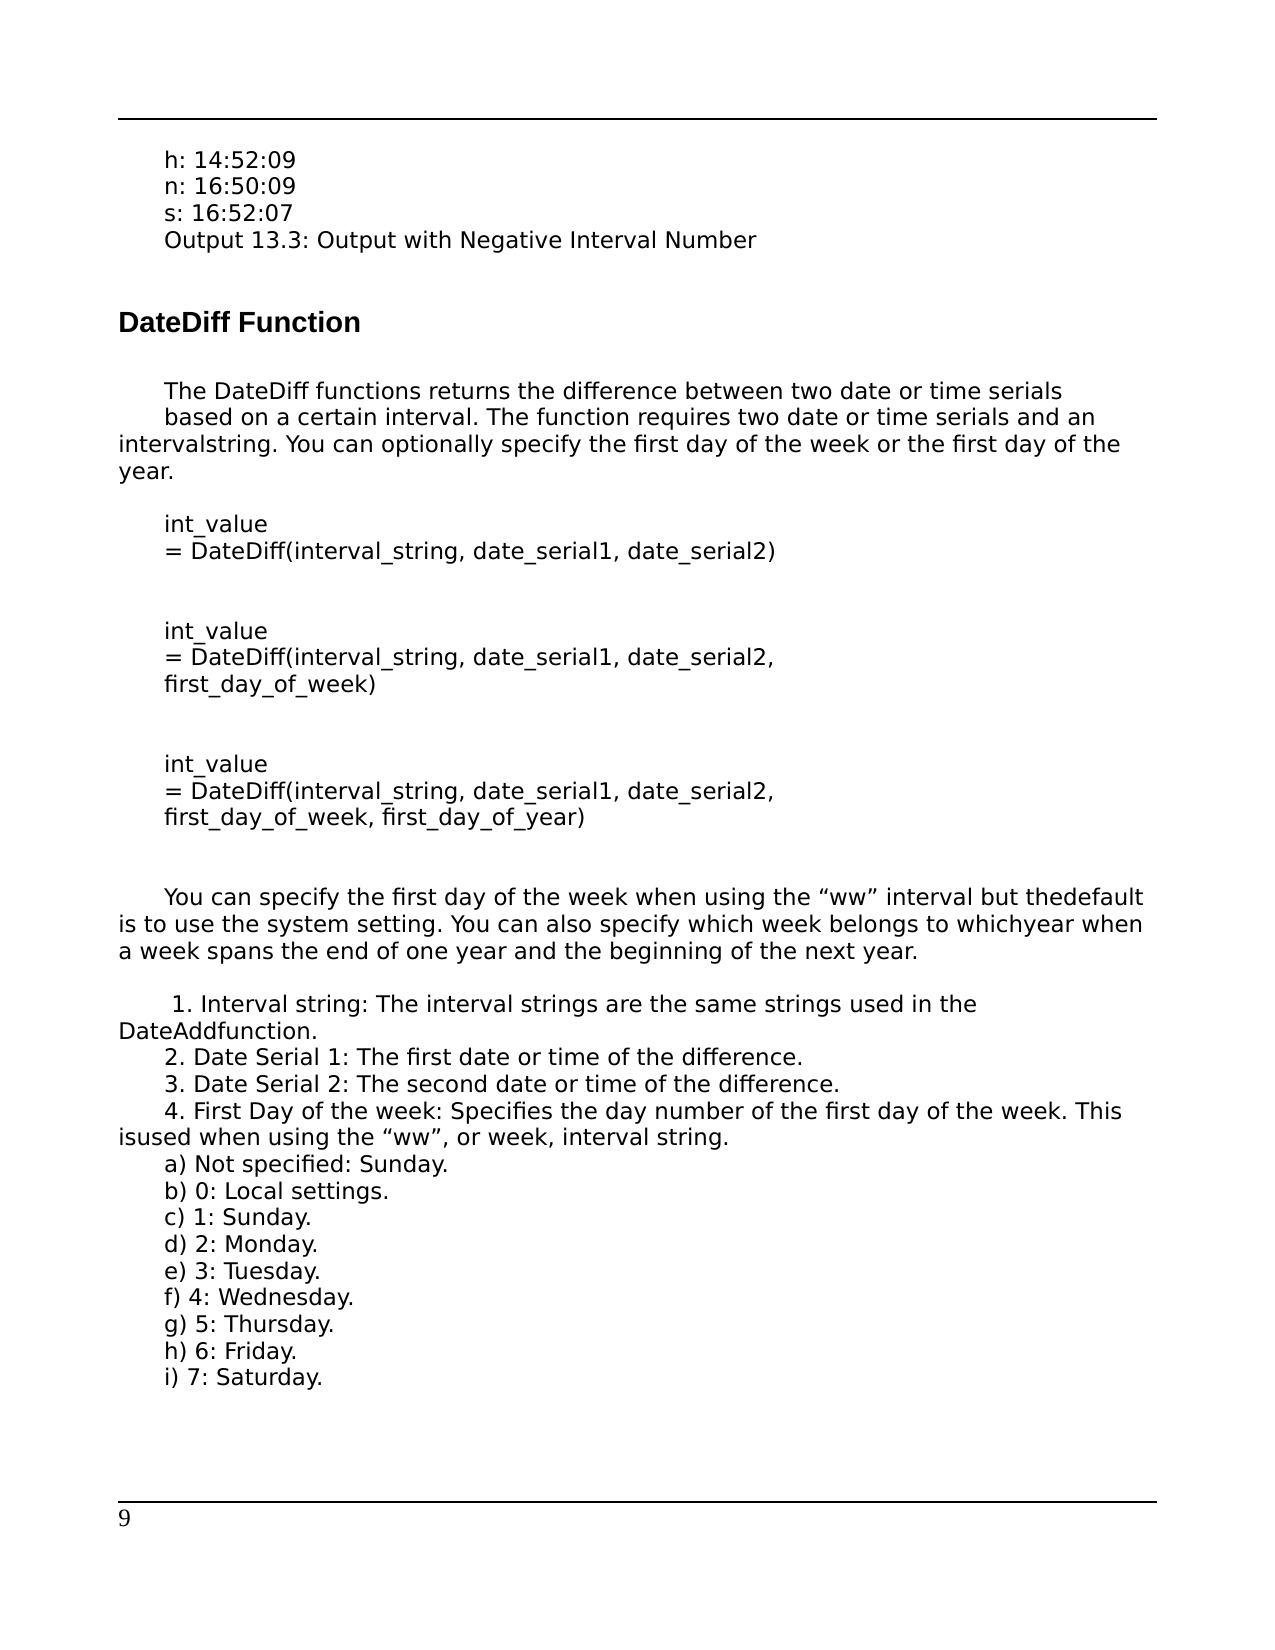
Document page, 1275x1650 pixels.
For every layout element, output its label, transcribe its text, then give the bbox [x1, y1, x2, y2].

text You can specify the first day of the week when using the “ww” interval but thedefault is to use the system setting. You can also specify which week belongs to whichyear when a week spans the end of one year and the beginning of the next year. [118, 884, 1157, 964]
text = DateDiff(interval_string, date_serial1, date_serial2) [118, 538, 1157, 564]
text 3. Date Serial 2: The second date or time of the difference. [118, 1071, 1157, 1098]
text 2. Date Serial 1: The first date or time of the difference. [118, 1044, 1157, 1071]
text i) 7: Saturday. [118, 1364, 1157, 1391]
text b) 0: Local settings. [118, 1178, 1157, 1204]
subtitle DateDiff Function [118, 305, 1157, 339]
text int_value [118, 618, 1157, 644]
text a) Not specified: Sunday. [118, 1151, 1157, 1178]
text s: 16:52:07 [118, 200, 1157, 227]
text The DateDiff functions returns the difference between two date or time serials [118, 378, 1157, 404]
text d) 2: Monday. [118, 1231, 1157, 1258]
text first_day_of_week, first_day_of_year) [118, 804, 1157, 831]
text h: 14:52:09 [118, 147, 1157, 173]
text int_value [118, 511, 1157, 538]
text 1. Interval string: The interval strings are the same strings used in the DateAddfunction. [118, 991, 1157, 1044]
text = DateDiff(interval_string, date_serial1, date_serial2, [118, 644, 1157, 671]
text h) 6: Friday. [118, 1338, 1157, 1364]
text n: 16:50:09 [118, 173, 1157, 200]
text int_value [118, 751, 1157, 778]
text 4. First Day of the week: Specifies the day number of the first day of the week. This isused when using the “ww”, or week, interval string. [118, 1098, 1157, 1151]
text first_day_of_week) [118, 671, 1157, 698]
text f) 4: Wednesday. [118, 1284, 1157, 1311]
text Output 13.3: Output with Negative Interval Number [118, 227, 1157, 253]
text e) 3: Tuesday. [118, 1258, 1157, 1284]
text c) 1: Sunday. [118, 1204, 1157, 1231]
text g) 5: Thursday. [118, 1311, 1157, 1338]
text = DateDiff(interval_string, date_serial1, date_serial2, [118, 778, 1157, 804]
text based on a certain interval. The function requires two date or time serials and an intervalstring. You can optionally specify the first day of the week or the first day of the year. [118, 404, 1157, 484]
